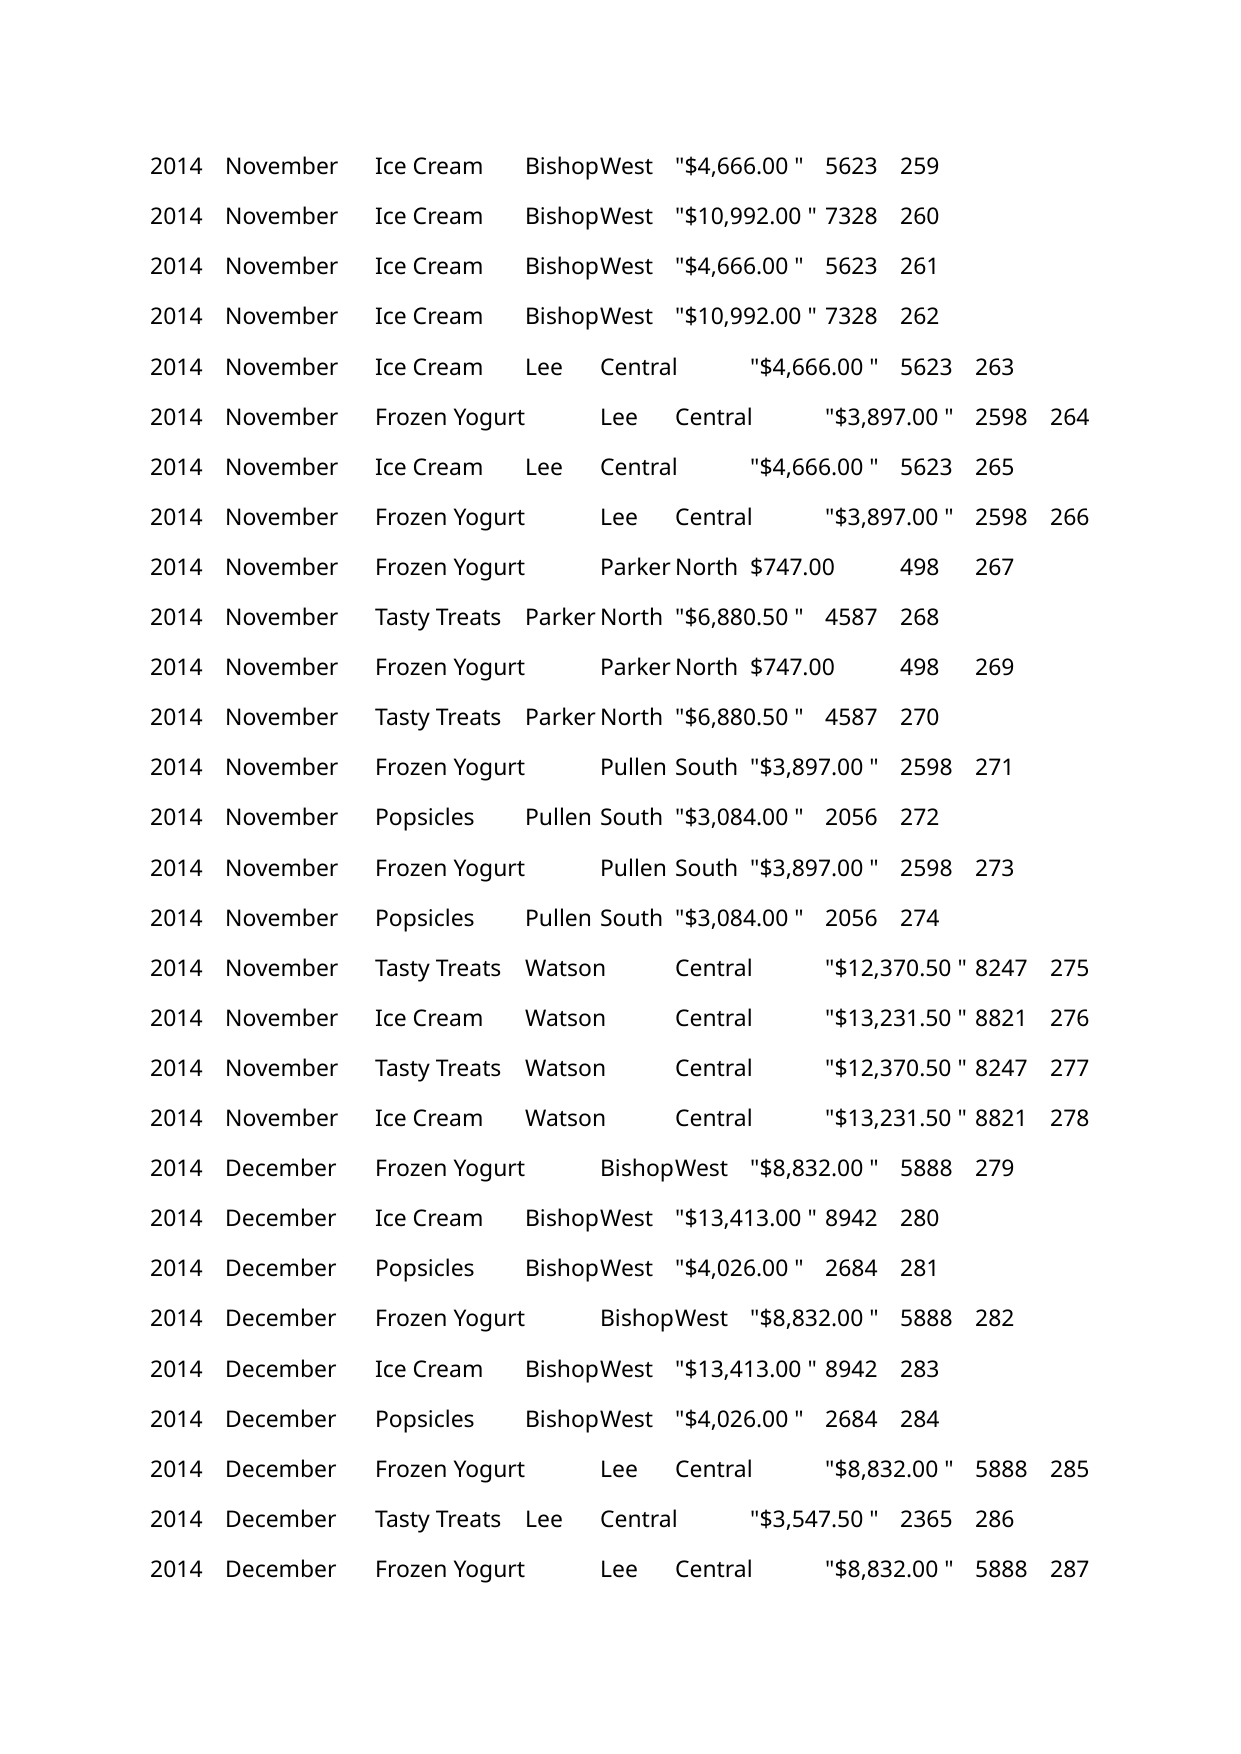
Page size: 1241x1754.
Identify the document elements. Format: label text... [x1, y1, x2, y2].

text 2014 November Tasty Treats Watson Central "$12,370.50 " 8247 275 [150, 952, 1090, 983]
text 2014 November Tasty Treats Parker North "$6,880.50 " 4587 268 [150, 601, 1090, 632]
text 2014 December Popsicles Bishop West "$4,026.00 " 2684 281 [150, 1252, 1090, 1283]
text 2014 November Ice Cream Bishop West "$4,666.00 " 5623 261 [150, 250, 1090, 281]
text 2014 November Ice Cream Bishop West "$10,992.00 " 7328 262 [150, 300, 1090, 332]
text 2014 November Ice Cream Lee Central "$4,666.00 " 5623 265 [150, 451, 1090, 482]
text 2014 December Popsicles Bishop West "$4,026.00 " 2684 284 [150, 1403, 1090, 1434]
text 2014 December Frozen Yogurt Lee Central "$8,832.00 " 5888 285 [150, 1453, 1090, 1484]
text 2014 November Ice Cream Watson Central "$13,231.50 " 8821 278 [150, 1102, 1090, 1133]
text 2014 December Ice Cream Bishop West "$13,413.00 " 8942 280 [150, 1202, 1090, 1233]
text 2014 December Frozen Yogurt Bishop West "$8,832.00 " 5888 279 [150, 1152, 1090, 1183]
text 2014 November Tasty Treats Parker North "$6,880.50 " 4587 270 [150, 701, 1090, 732]
text 2014 November Frozen Yogurt Pullen South "$3,897.00 " 2598 273 [150, 851, 1090, 883]
text 2014 December Tasty Treats Lee Central "$3,547.50 " 2365 286 [150, 1503, 1090, 1534]
text 2014 November Ice Cream Watson Central "$13,231.50 " 8821 276 [150, 1002, 1090, 1033]
text 2014 November Ice Cream Bishop West "$10,992.00 " 7328 260 [150, 200, 1090, 231]
text 2014 December Ice Cream Bishop West "$13,413.00 " 8942 283 [150, 1352, 1090, 1384]
text 2014 November Ice Cream Lee Central "$4,666.00 " 5623 263 [150, 350, 1090, 382]
text 2014 November Frozen Yogurt Lee Central "$3,897.00 " 2598 266 [150, 501, 1090, 532]
text 2014 December Frozen Yogurt Bishop West "$8,832.00 " 5888 282 [150, 1302, 1090, 1334]
text 2014 November Popsicles Pullen South "$3,084.00 " 2056 274 [150, 902, 1090, 933]
text 2014 November Frozen Yogurt Parker North $747.00 498 267 [150, 551, 1090, 582]
text 2014 November Frozen Yogurt Pullen South "$3,897.00 " 2598 271 [150, 751, 1090, 782]
text 2014 November Ice Cream Bishop West "$4,666.00 " 5623 259 [150, 150, 1090, 181]
text 2014 November Frozen Yogurt Parker North $747.00 498 269 [150, 651, 1090, 682]
text 2014 November Popsicles Pullen South "$3,084.00 " 2056 272 [150, 801, 1090, 833]
text 2014 November Tasty Treats Watson Central "$12,370.50 " 8247 277 [150, 1052, 1090, 1083]
text 2014 November Frozen Yogurt Lee Central "$3,897.00 " 2598 264 [150, 401, 1090, 432]
text 2014 December Frozen Yogurt Lee Central "$8,832.00 " 5888 287 [150, 1553, 1090, 1584]
